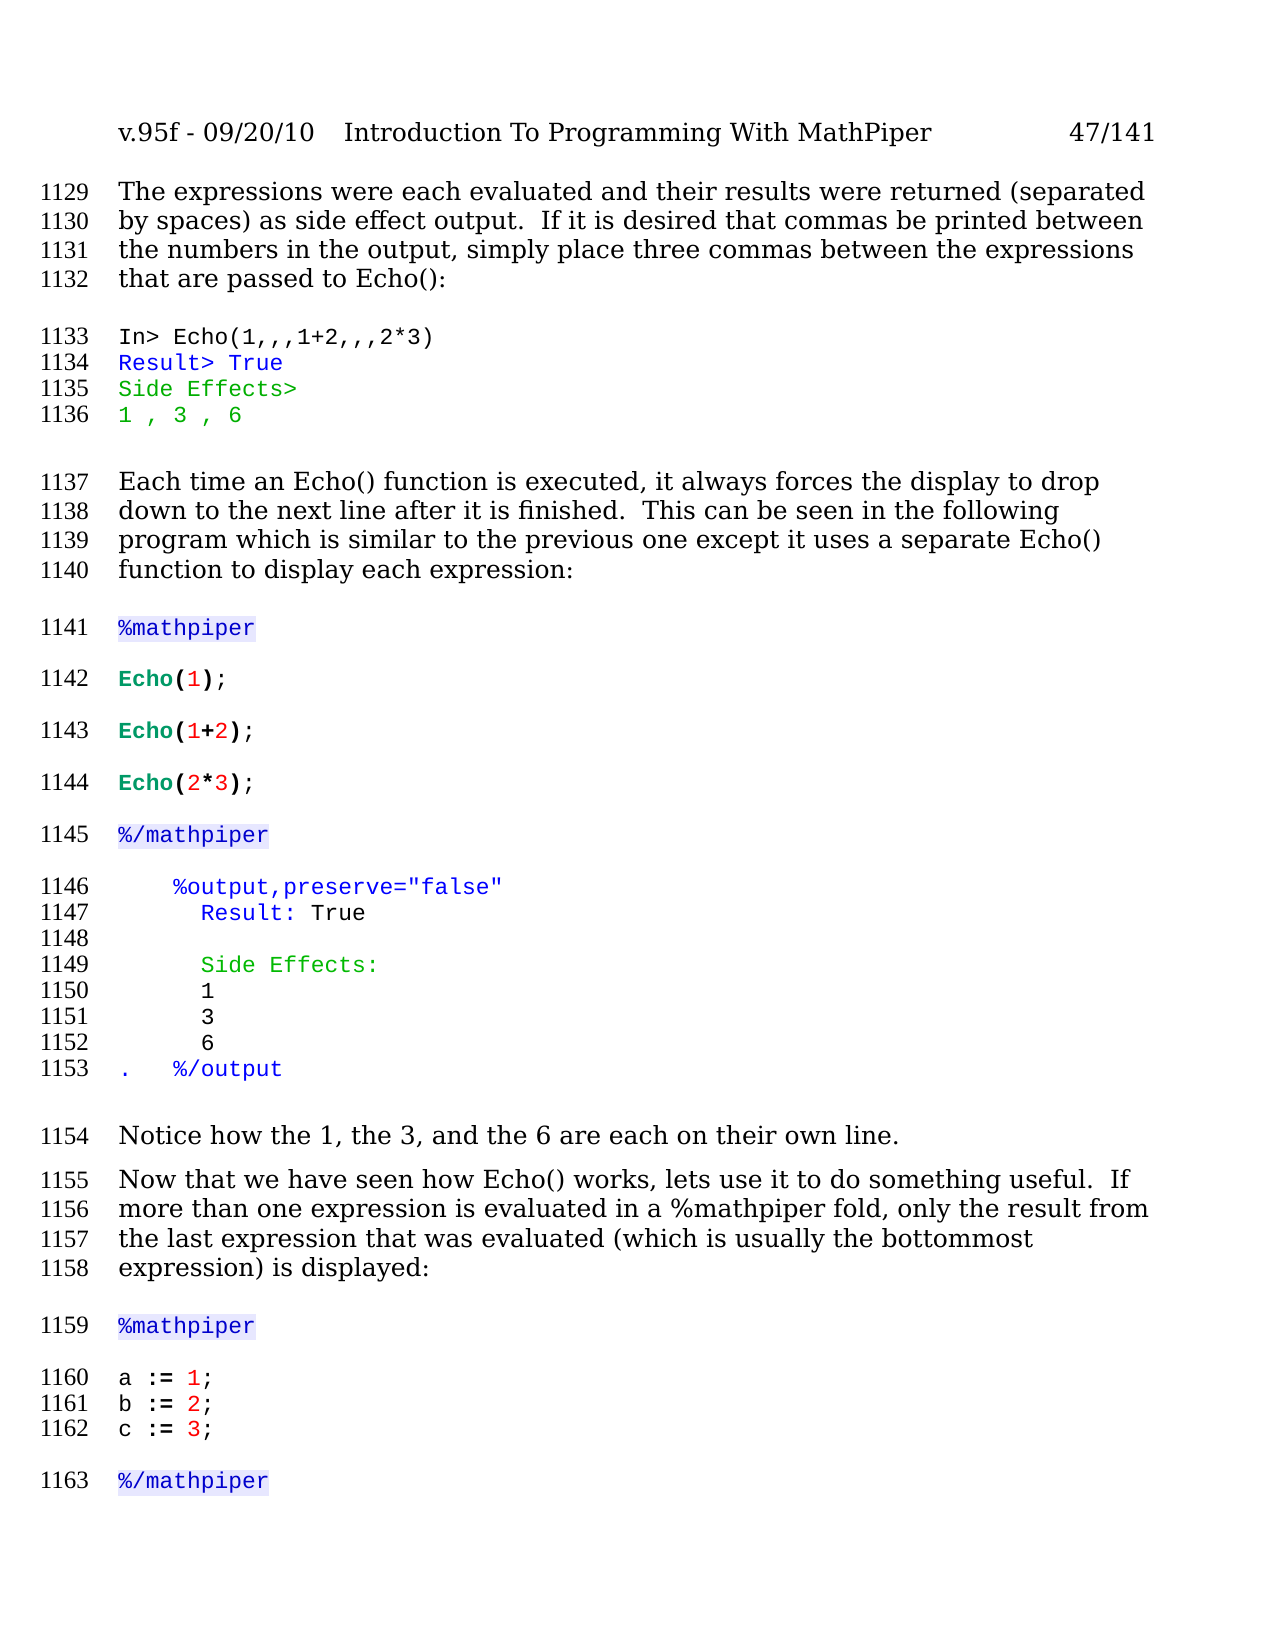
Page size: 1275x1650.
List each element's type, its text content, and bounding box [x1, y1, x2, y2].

text 1 , 3 , 6 [118, 403, 1157, 429]
text 1 [118, 979, 1157, 1005]
text %mathpiper [118, 616, 1157, 642]
text Echo(1+2); [118, 720, 1157, 746]
text b := 2; [118, 1392, 1157, 1418]
text Side Effects: [118, 953, 1157, 979]
text %/mathpiper [118, 823, 1157, 849]
text Now that we have seen how Echo() works, lets use it to do something useful. If more than one expression is evaluated in a %mathpiper fold, only the result from the last expression that was evaluated (which is usually the bottommost expression) is displayed: [118, 1165, 1157, 1282]
text . %/output [118, 1057, 1157, 1083]
text %/mathpiper [118, 1470, 1157, 1496]
text In> Echo(1,,,1+2,,,2*3) [118, 325, 1157, 351]
text Echo(2*3); [118, 772, 1157, 797]
text %output,preserve="false" [118, 875, 1157, 901]
text Result> True [118, 351, 1157, 377]
text a := 1; [118, 1366, 1157, 1392]
text Notice how the 1, the 3, and the 6 are each on their own line. [118, 1121, 1157, 1150]
text Echo(1); [118, 668, 1157, 694]
text Side Effects> [118, 377, 1157, 403]
text The expressions were each evaluated and their results were returned (separated by spaces) as side effect output. If it is desired that commas be printed between the numbers in the output, simply place three commas between the expressions that are passed to Echo(): [118, 177, 1157, 293]
text %mathpiper [118, 1314, 1157, 1340]
text Result: True [118, 901, 1157, 927]
text 6 [118, 1031, 1157, 1057]
text Each time an Echo() function is executed, it always forces the display to drop down to the next line after it is finished. This can be seen in the following program which is similar to the previous one except it uses a separate Echo() function to display each expression: [118, 467, 1157, 584]
text c := 3; [118, 1418, 1157, 1444]
text 3 [118, 1005, 1157, 1031]
